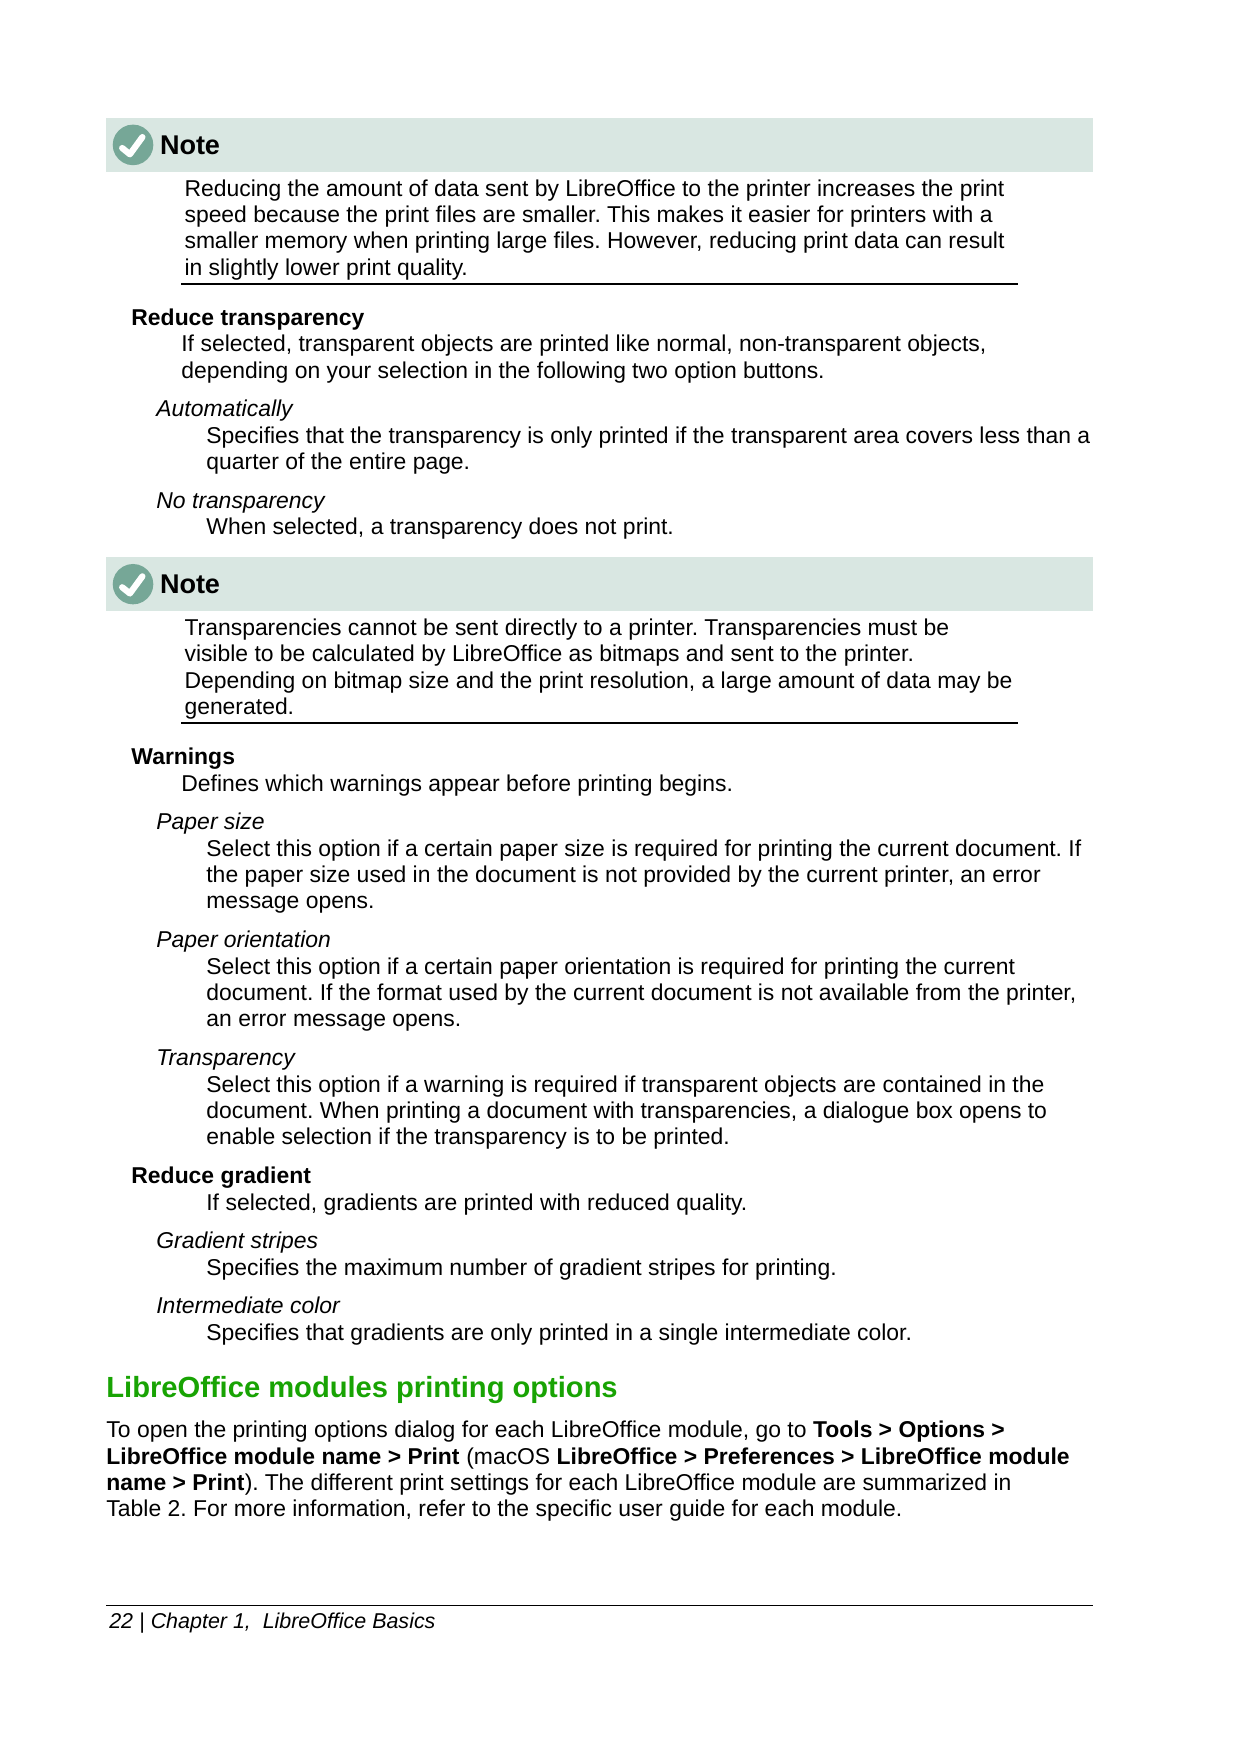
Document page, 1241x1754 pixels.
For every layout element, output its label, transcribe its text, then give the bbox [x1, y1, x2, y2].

subtitle Note [106, 118, 1093, 172]
text If selected, transparent objects are printed like normal, non-transparent objects, depending on your selection in the following two option buttons. [181, 330, 1093, 383]
text To open the printing options dialog for each LibreOffice module, go to Tools > Options > LibreOffice module name > Print (macOS LibreOffice > Preferences > LibreOffice module name > Print). The different print settings for each LibreOffice module are summarized in Table 2. For more information, refer to the specific user guide for each module. [106, 1416, 1093, 1522]
text Paper orientation [156, 926, 1093, 953]
text Gradient stripes [156, 1227, 1093, 1254]
text Select this option if a certain paper orientation is required for printing the current document. If the format used by the current document is not available from the printer, an error message opens. [206, 953, 1093, 1032]
text Paper size [156, 808, 1093, 835]
text Automatically [156, 395, 1093, 422]
text Transparencies cannot be sent directly to a printer. Transparencies must be visible to be calculated by LibreOffice as bitmaps and sent to the printer. Depending on bitmap size and the print resolution, a large amount of data may be generated. [181, 611, 1018, 722]
text Intermediate color [156, 1292, 1093, 1319]
text Reducing the amount of data sent by LibreOffice to the printer increases the print speed because the print files are smaller. This makes it easier for printers with a smaller memory when printing large files. However, reducing print data can result in slightly lower print quality. [181, 172, 1018, 283]
text Reduce transparency [131, 304, 1093, 330]
text Warnings [131, 743, 1093, 769]
text Reduce gradient [131, 1162, 1093, 1188]
subtitle Note [106, 557, 1093, 611]
text Specifies that the transparency is only printed if the transparent area covers less than a quarter of the entire page. [206, 422, 1093, 474]
text Transparency [156, 1044, 1093, 1071]
text Select this option if a warning is required if transparent objects are contained in the document. When printing a document with transparencies, a dialogue box opens to enable selection if the transparency is to be printed. [206, 1071, 1093, 1149]
text When selected, a transparency does not print. [206, 513, 1093, 540]
text If selected, gradients are printed with reduced quality. [206, 1188, 1093, 1215]
text Specifies that gradients are only printed in a single intermediate color. [206, 1319, 1093, 1345]
text No transparency [156, 487, 1093, 513]
text Specifies the maximum number of gradient stripes for printing. [206, 1254, 1093, 1280]
text Defines which warnings appear before printing begins. [181, 769, 1093, 796]
text Select this option if a certain paper size is required for printing the current document. If the paper size used in the document is not provided by the current printer, an error message opens. [206, 835, 1093, 914]
subtitle LibreOffice modules printing options [106, 1370, 1093, 1404]
